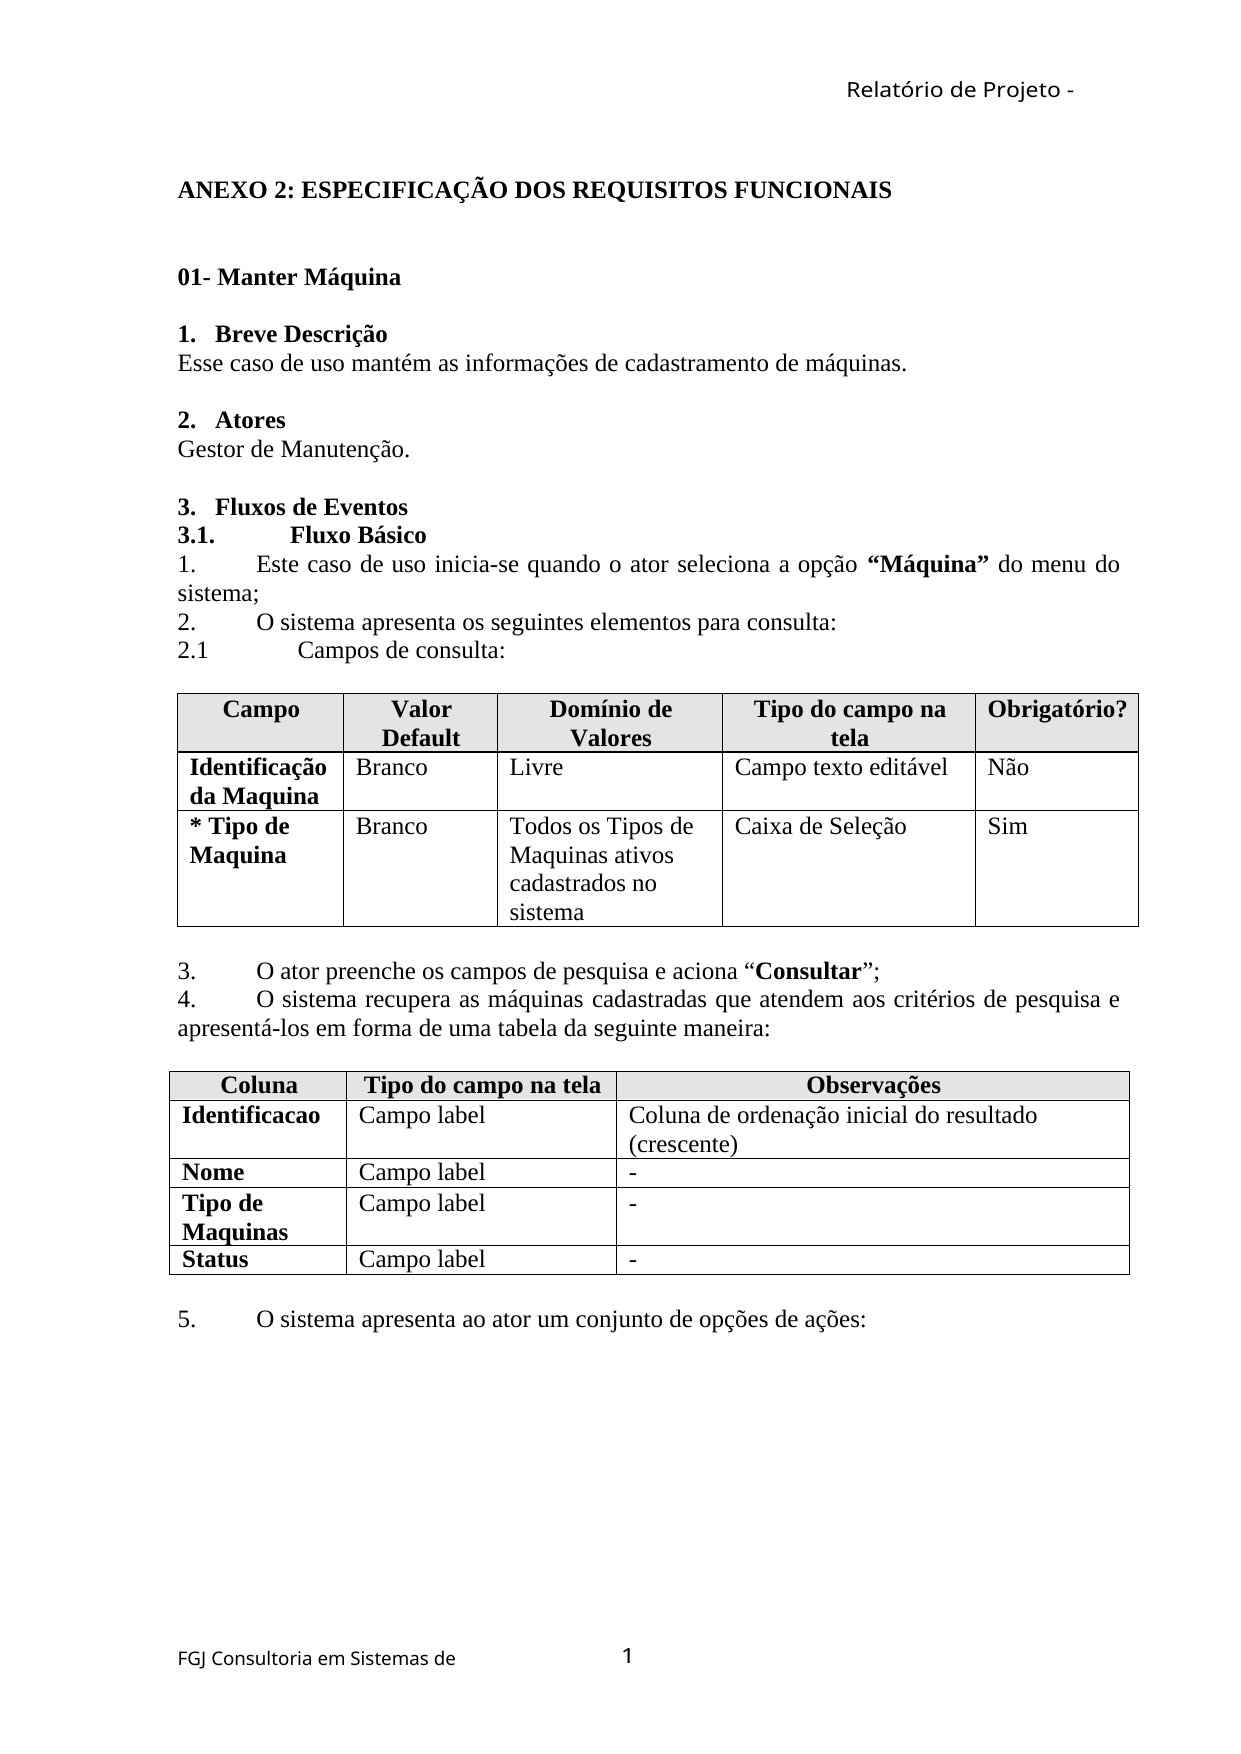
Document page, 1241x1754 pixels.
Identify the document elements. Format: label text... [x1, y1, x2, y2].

table_cell * Tipo de Maquina [178, 811, 343, 926]
list O sistema apresenta ao ator um conjunto de opções de ações: [177, 1304, 1221, 1332]
table_header Domínio de Valores [498, 694, 722, 751]
table_cell Campo label [347, 1188, 616, 1245]
subtitle Fluxos de Eventos [177, 492, 1221, 520]
subtitle Breve Descrição [177, 319, 1221, 348]
table_header Valor Default [344, 694, 497, 751]
text 01- Manter Máquina [177, 262, 1221, 290]
table_cell - [617, 1159, 1129, 1187]
text Esse caso de uso mantém as informações de cadastramento de máquinas. [177, 348, 1221, 377]
list O sistema recupera as máquinas cadastradas que atendem aos critérios de pesquisa e apresentá-los em forma de uma tabela da seguinte maneira: [177, 984, 1122, 1042]
table_cell Status [170, 1246, 346, 1274]
table_cell Todos os Tipos de Maquinas ativos cadastrados no sistema [498, 811, 722, 926]
table_cell Branco [344, 753, 497, 810]
table_cell Nome [170, 1159, 346, 1187]
text Gestor de Manutenção. [177, 434, 1221, 463]
subtitle Atores [177, 405, 1221, 434]
table_cell Caixa de Seleção [723, 811, 975, 926]
table_cell Campo label [347, 1159, 616, 1187]
table_cell Identificacao [170, 1101, 346, 1158]
table_cell - [617, 1188, 1129, 1245]
table_header Obrigatório? [976, 694, 1138, 751]
table_cell Sim [976, 811, 1138, 926]
table_header Tipo do campo na tela [723, 694, 975, 751]
table_cell Campo label [347, 1246, 616, 1274]
table_cell Campo texto editável [723, 753, 975, 810]
table_header Tipo do campo na tela [347, 1072, 616, 1099]
list Fluxo Básico [177, 520, 1221, 549]
list Este caso de uso inicia-se quando o ator seleciona a opção “Máquina” do menu do sistema; [177, 549, 1122, 607]
table_header Campo [178, 694, 343, 751]
table_cell - [617, 1246, 1129, 1274]
list O sistema apresenta os seguintes elementos para consulta: [177, 607, 1221, 635]
table_cell Branco [344, 811, 497, 926]
table_cell Não [976, 753, 1138, 810]
table_cell Livre [498, 753, 722, 810]
table_cell Tipo de Maquinas [170, 1188, 346, 1245]
list Campos de consulta: [177, 635, 1221, 664]
table_header Observações [617, 1072, 1129, 1099]
table_cell Identificação da Maquina [178, 753, 343, 810]
subtitle ANEXO 2: ESPECIFICAÇÃO DOS REQUISITOS FUNCIONAIS [177, 175, 1221, 204]
list O ator preenche os campos de pesquisa e aciona “Consultar”; [177, 956, 1221, 984]
table_cell Coluna de ordenação inicial do resultado (crescente) [617, 1101, 1129, 1158]
table_cell Campo label [347, 1101, 616, 1158]
table_header Coluna [170, 1072, 346, 1099]
